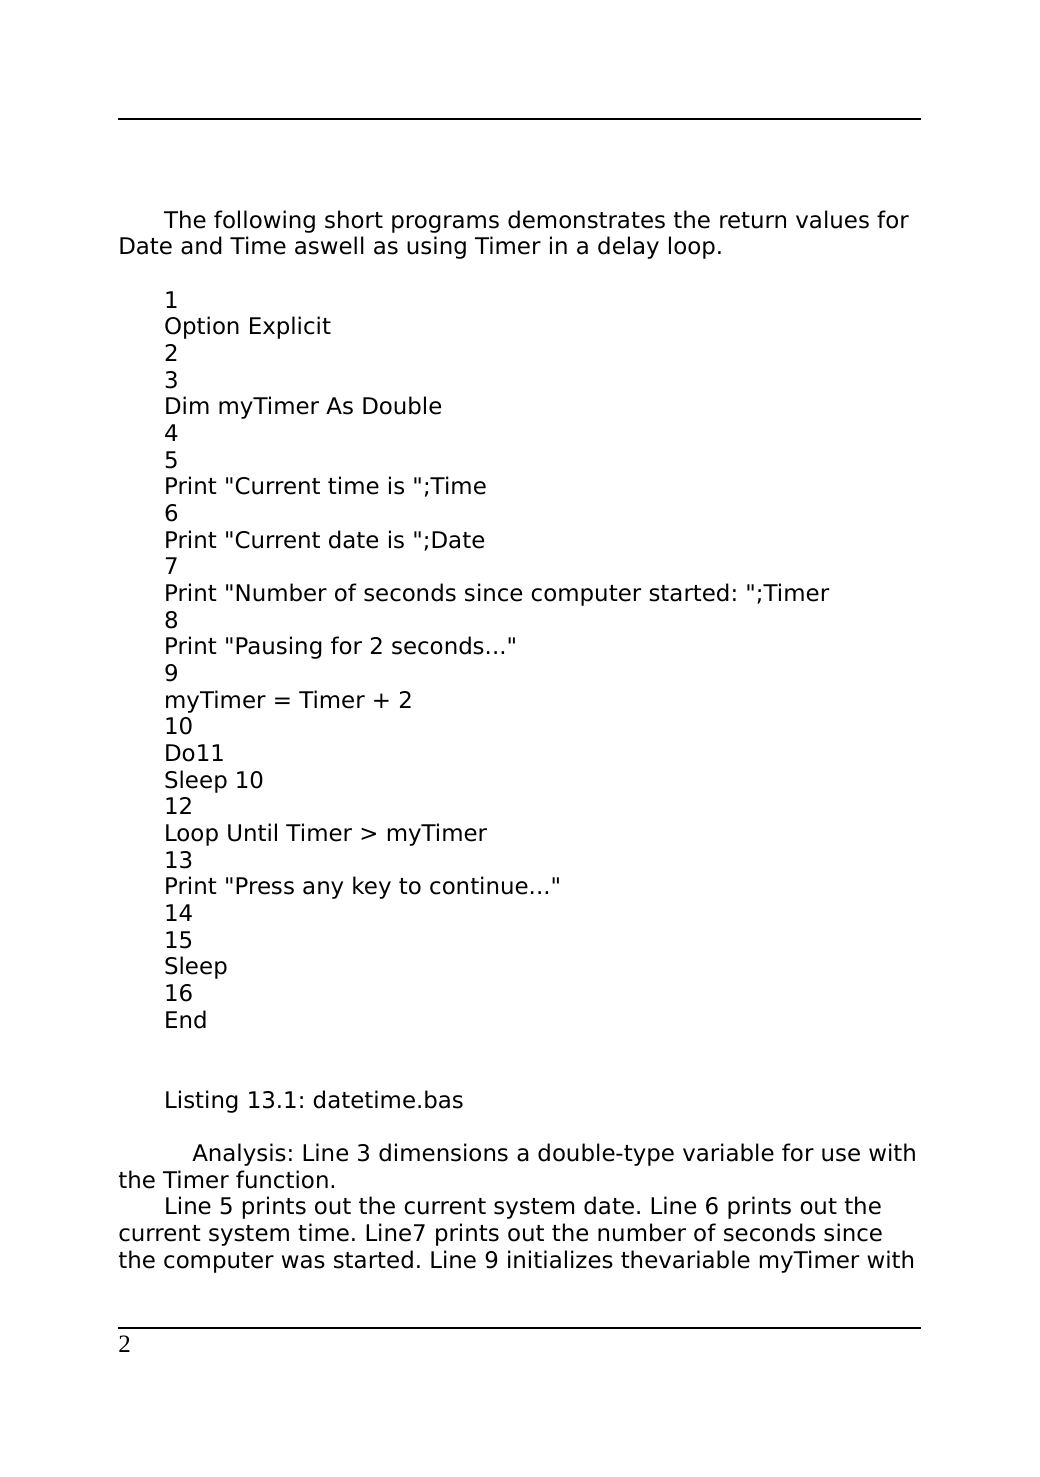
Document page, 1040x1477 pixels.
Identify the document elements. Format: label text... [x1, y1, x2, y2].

text Loop Until Timer > myTimer [118, 820, 921, 847]
text 14 [118, 900, 921, 927]
text 9 [118, 660, 921, 687]
text Print "Current date is ";Date [118, 527, 921, 553]
text 4 [118, 420, 921, 447]
text 7 [118, 553, 921, 580]
text 2 [118, 340, 921, 367]
text 8 [118, 607, 921, 633]
text Dim myTimer As Double [118, 393, 921, 420]
text 12 [118, 793, 921, 820]
text Print "Current time is ";Time [118, 473, 921, 500]
text The following short programs demonstrates the return values for Date and Time aswell as using Timer in a delay loop. [118, 207, 921, 260]
text Sleep 10 [118, 767, 921, 793]
text 3 [118, 367, 921, 393]
text Sleep [118, 953, 921, 980]
text myTimer = Timer + 2 [118, 687, 921, 713]
text Do11 [118, 740, 921, 767]
text Line 5 prints out the current system date. Line 6 prints out the current system time. Line7 prints out the number of seconds since the computer was started. Line 9 initializes thevariable myTimer with [118, 1193, 921, 1273]
text 16 [118, 980, 921, 1007]
text End [118, 1007, 921, 1033]
text Listing 13.1: datetime.bas [118, 1087, 921, 1113]
text Print "Number of seconds since computer started: ";Timer [118, 580, 921, 607]
text Analysis: Line 3 dimensions a double-type variable for use with the Timer function. [118, 1140, 921, 1193]
text 6 [118, 500, 921, 527]
text Print "Press any key to continue..." [118, 873, 921, 900]
text Print "Pausing for 2 seconds..." [118, 633, 921, 660]
text 10 [118, 713, 921, 740]
text Option Explicit [118, 313, 921, 340]
text 5 [118, 447, 921, 473]
text 15 [118, 927, 921, 953]
text 13 [118, 847, 921, 873]
text 1 [118, 287, 921, 313]
